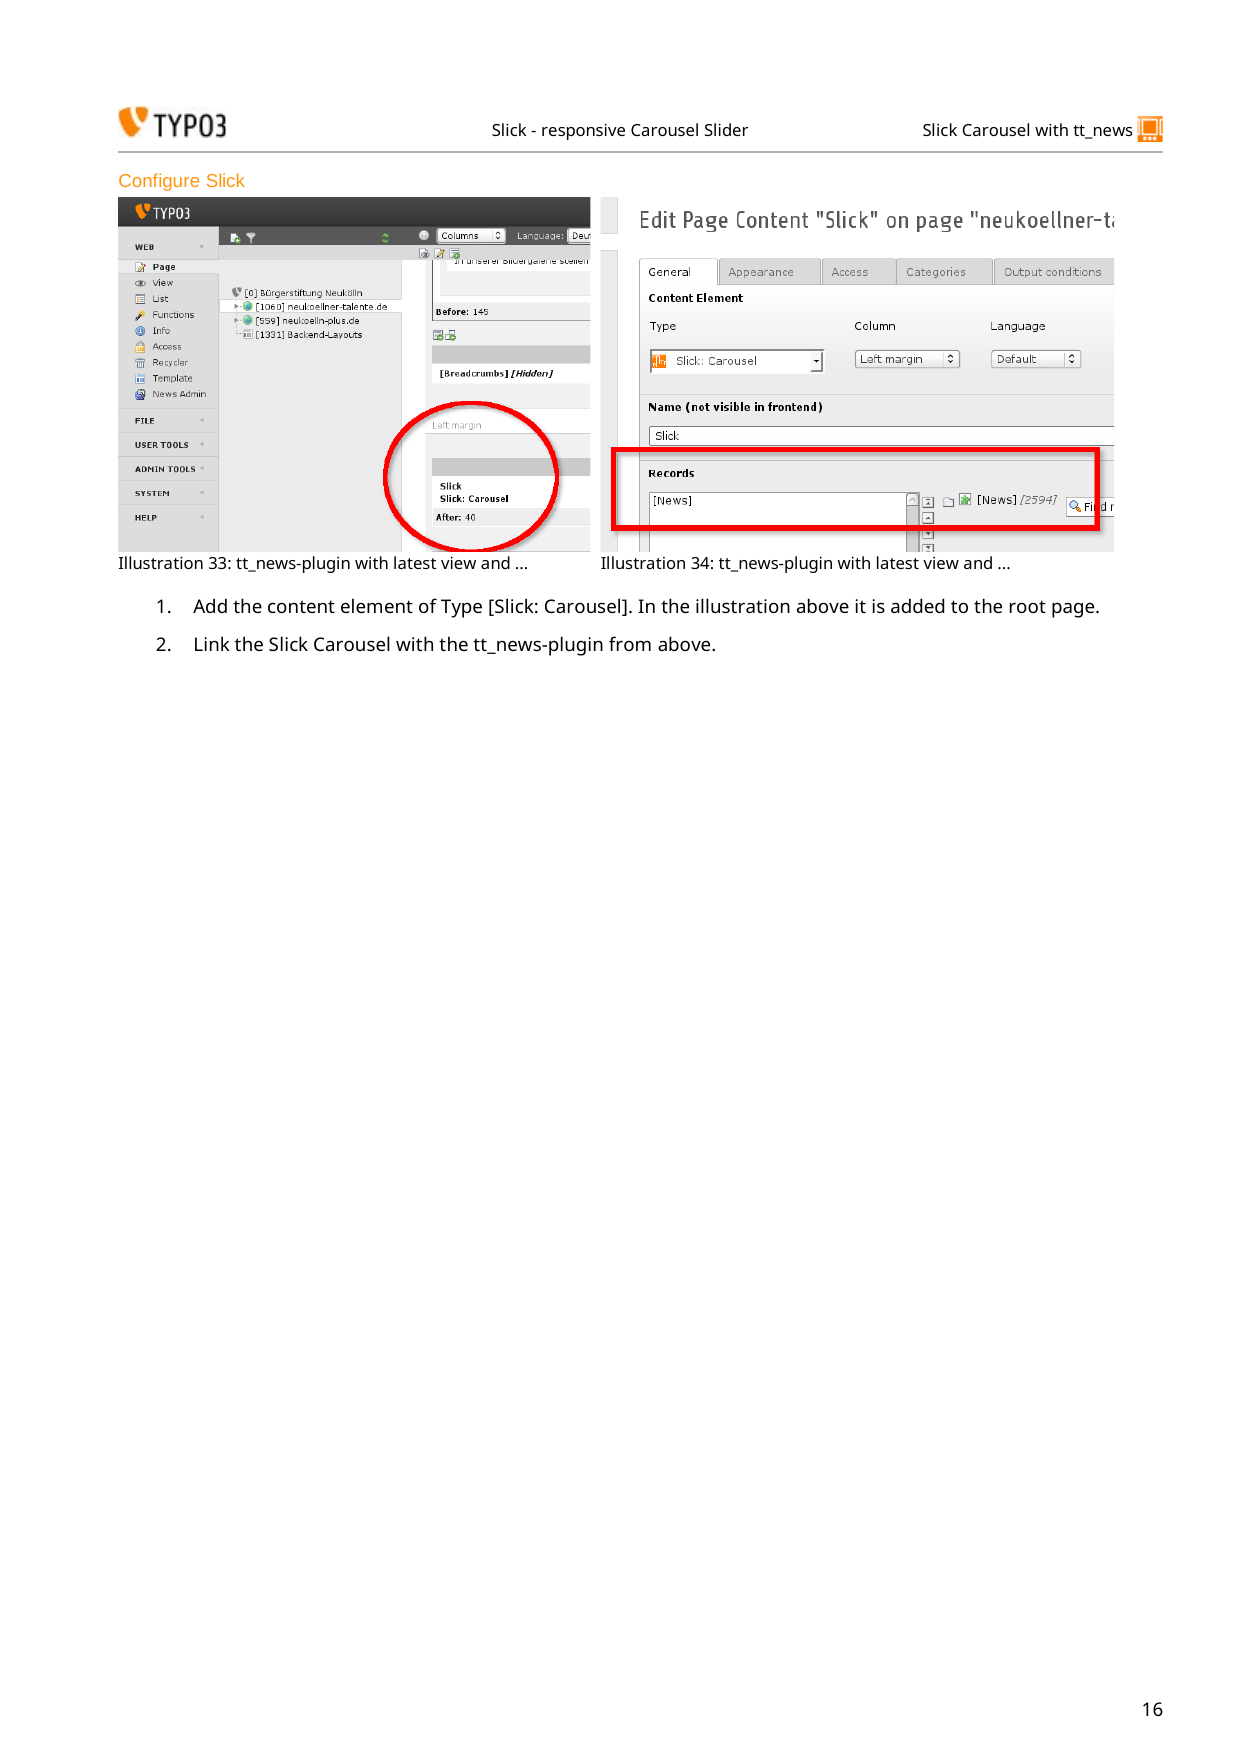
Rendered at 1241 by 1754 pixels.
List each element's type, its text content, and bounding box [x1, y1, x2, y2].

picture [1137, 116, 1163, 142]
list Link the Slick Carousel with the tt_news-plugin from above. [156, 631, 1163, 657]
text Illustration 33: tt_news-plugin with latest view and ... [118, 552, 591, 574]
subtitle Configure Slick [118, 171, 1163, 192]
picture [600, 197, 1115, 552]
list Add the content element of Type [Slick: Carousel]. In the illustration above it is added to the root page. [156, 592, 1163, 618]
text Illustration 34: tt_news-plugin with latest view and ... [601, 552, 1114, 574]
picture [118, 106, 227, 138]
picture [118, 197, 591, 552]
